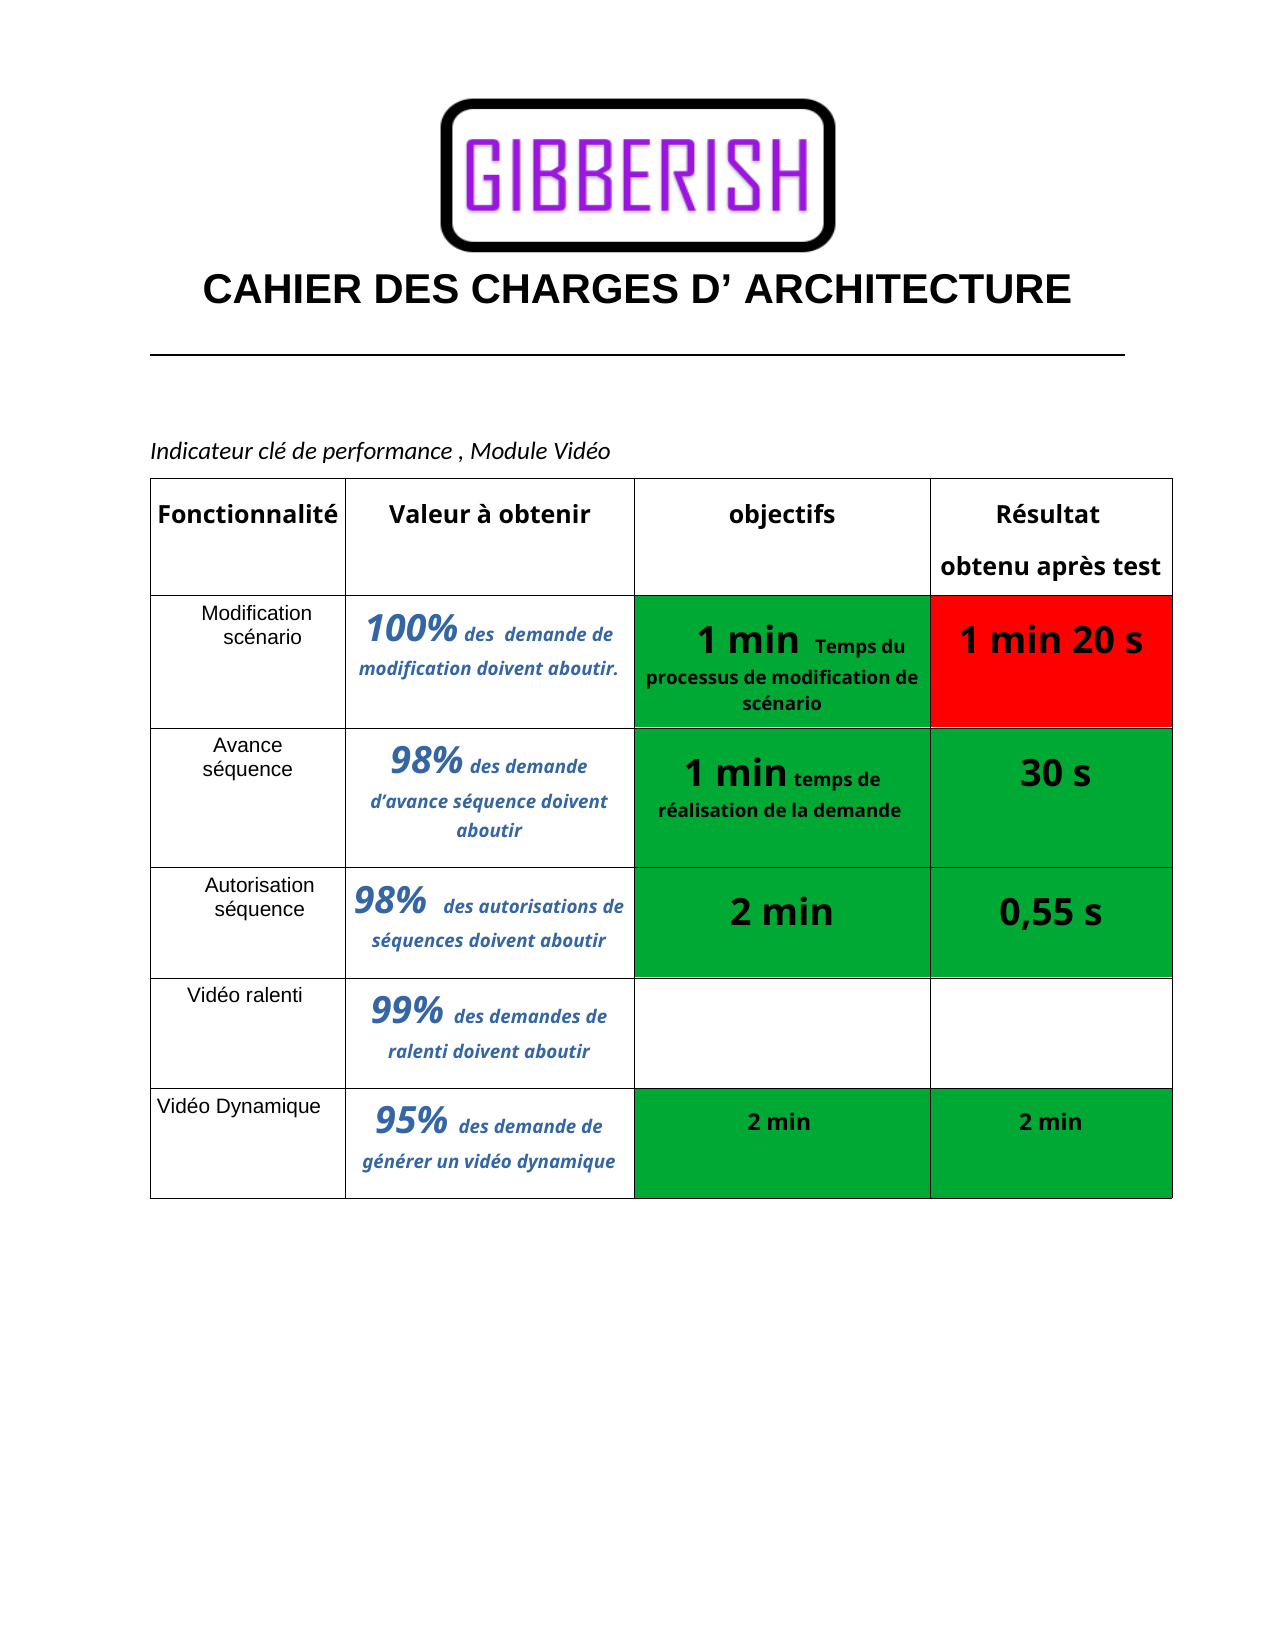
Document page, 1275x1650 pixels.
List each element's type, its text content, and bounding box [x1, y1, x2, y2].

table_cell 2 min [635, 868, 930, 977]
picture [429, 86, 846, 265]
table_header Résultat obtenu après test [931, 479, 1172, 595]
table_cell 0,55 s [931, 868, 1172, 977]
table_cell 1 min Temps du processus de modification de scénario [635, 596, 930, 727]
table_header Fonctionnalité [151, 479, 345, 595]
table_cell 2 min [635, 1089, 930, 1198]
table_cell 98% des demande d’avance séquence doivent aboutir [346, 729, 634, 867]
table_cell Vidéo ralenti [151, 979, 345, 1088]
table_cell 100% des demande de modification doivent aboutir. [346, 596, 634, 727]
table_cell 1 min temps de réalisation de la demande [635, 729, 930, 867]
table_cell [635, 979, 930, 1088]
table_header Valeur à obtenir [346, 479, 634, 595]
table_cell 99% des demandes de ralenti doivent aboutir [346, 979, 634, 1088]
table_cell 30 s [931, 729, 1172, 867]
text Indicateur clé de performance , Module Vidéo [150, 435, 1125, 465]
table_cell Modification scénario [151, 596, 345, 727]
table_cell [931, 979, 1172, 1088]
table_header objectifs [635, 479, 930, 595]
table_cell Avance séquence [151, 729, 345, 867]
table_cell 1 min 20 s [931, 596, 1172, 727]
table_cell Autorisation séquence [151, 868, 345, 977]
table_cell 2 min [931, 1089, 1172, 1198]
table_cell Vidéo Dynamique [151, 1089, 345, 1198]
table_cell 98% des autorisations de séquences doivent aboutir [346, 868, 634, 977]
table_cell 95% des demande de générer un vidéo dynamique [346, 1089, 634, 1198]
